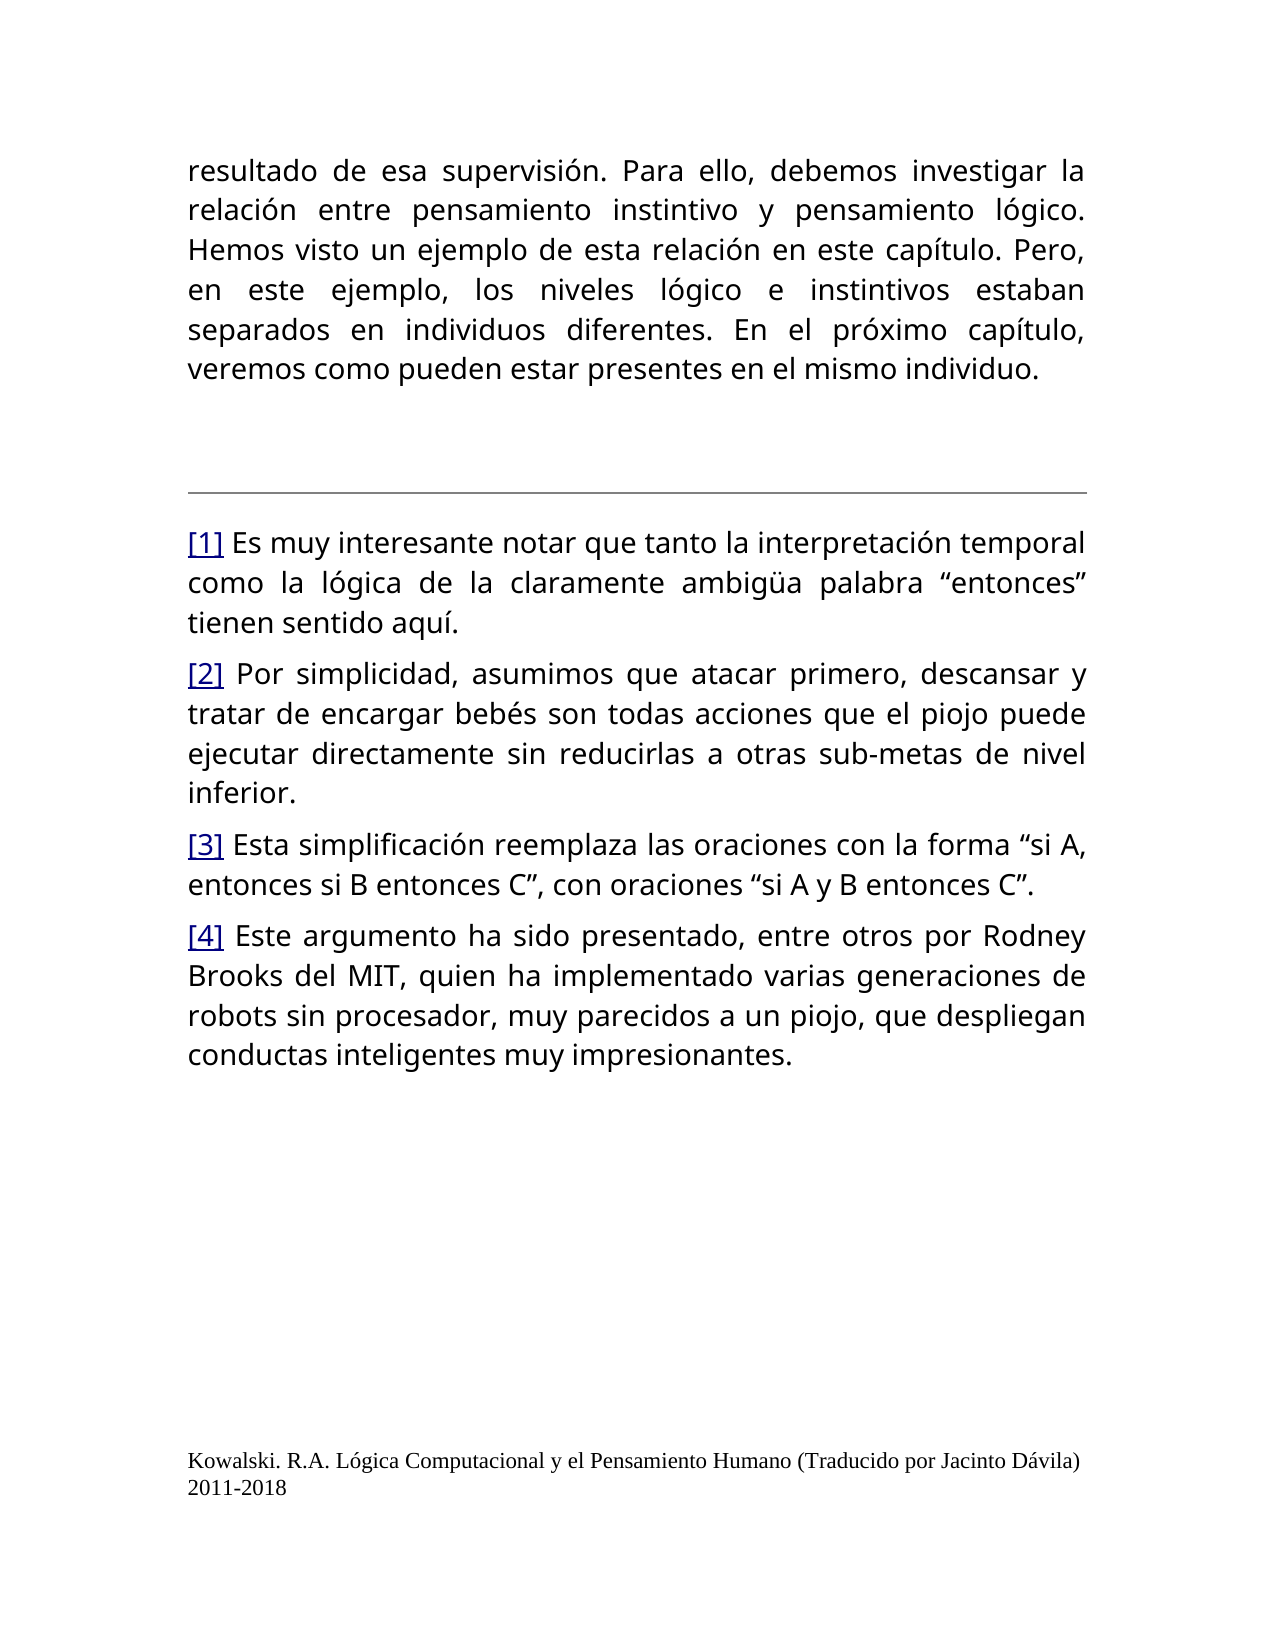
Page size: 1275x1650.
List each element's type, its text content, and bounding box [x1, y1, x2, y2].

text [2] Por simplicidad, asumimos que atacar primero, descansar y tratar de encargar bebés son todas acciones que el piojo puede ejecutar directamente sin reducirlas a otras sub-metas de nivel inferior. [187, 653, 1087, 812]
text [3] Esta simplificación reemplaza las oraciones con la forma “si A, entonces si B entonces C”, con oraciones “si A y B entonces C”. [187, 824, 1087, 904]
text resultado de esa supervisión. Para ello, debemos investigar la relación entre pensamiento instintivo y pensamiento lógico. Hemos visto un ejemplo de esta relación en este capítulo. Pero, en este ejemplo, los niveles lógico e instintivos estaban separados en individuos diferentes. En el próximo capítulo, veremos como pueden estar presentes en el mismo individuo. [187, 150, 1086, 388]
text [4] Este argumento ha sido presentado, entre otros por Rodney Brooks del MIT, quien ha implementado varias generaciones de robots sin procesador, muy parecidos a un piojo, que despliegan conductas inteligentes muy impresionantes. [187, 916, 1087, 1074]
text [1] Es muy interesante notar que tanto la interpretación temporal como la lógica de la claramente ambigüa palabra “entonces” tienen sentido aquí. [187, 522, 1087, 642]
